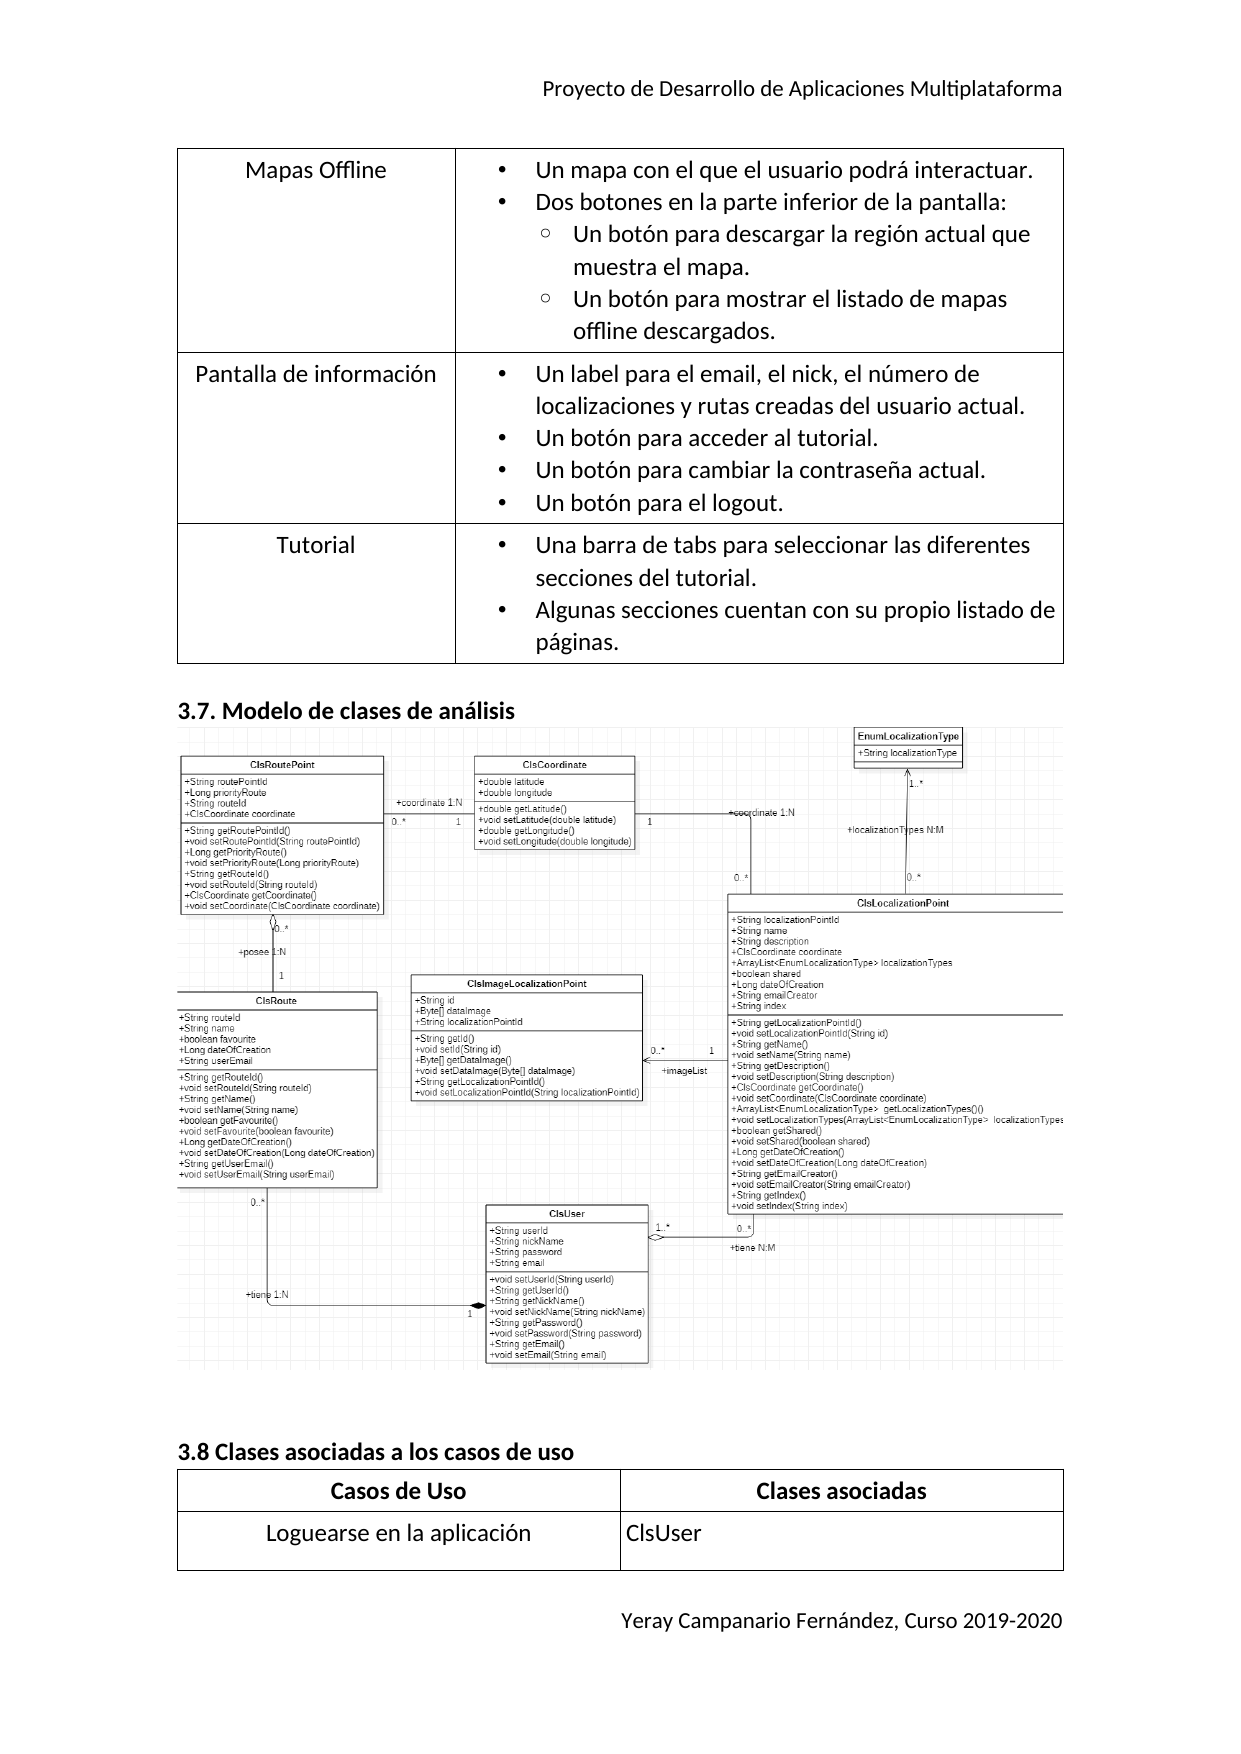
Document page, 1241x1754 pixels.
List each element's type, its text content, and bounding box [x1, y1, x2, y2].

table_cell Un label para el email, el nick, el número de localizaciones y rutas creadas del usuario actual. Un botón para acceder al tutorial. Un botón para cambiar la contraseña actual. Un botón para el logout. [456, 353, 1063, 523]
text 3.7. Modelo de clases de análisis [177, 695, 1063, 726]
table_cell Pantalla de información [178, 353, 455, 523]
text 3.8 Clases asociadas a los casos de uso [177, 1436, 1063, 1467]
table_cell Una barra de tabs para seleccionar las diferentes secciones del tutorial. Algunas secciones cuentan con su propio listado de páginas. [456, 524, 1063, 663]
table_cell ClsUser [621, 1512, 1063, 1570]
table_cell Mapas Offline [178, 149, 455, 352]
table_cell Loguearse en la aplicación [178, 1512, 620, 1570]
table_cell Un mapa con el que el usuario podrá interactuar. Dos botones en la parte inferior de la pantalla: Un botón para descargar la región actual que muestra el mapa. Un botón para mostrar el listado de mapas offline descargados. [456, 149, 1063, 352]
table_cell Tutorial [178, 524, 455, 663]
table_header Casos de Uso [178, 1470, 620, 1511]
picture [177, 727, 1063, 1370]
table_header Clases asociadas [621, 1470, 1063, 1511]
